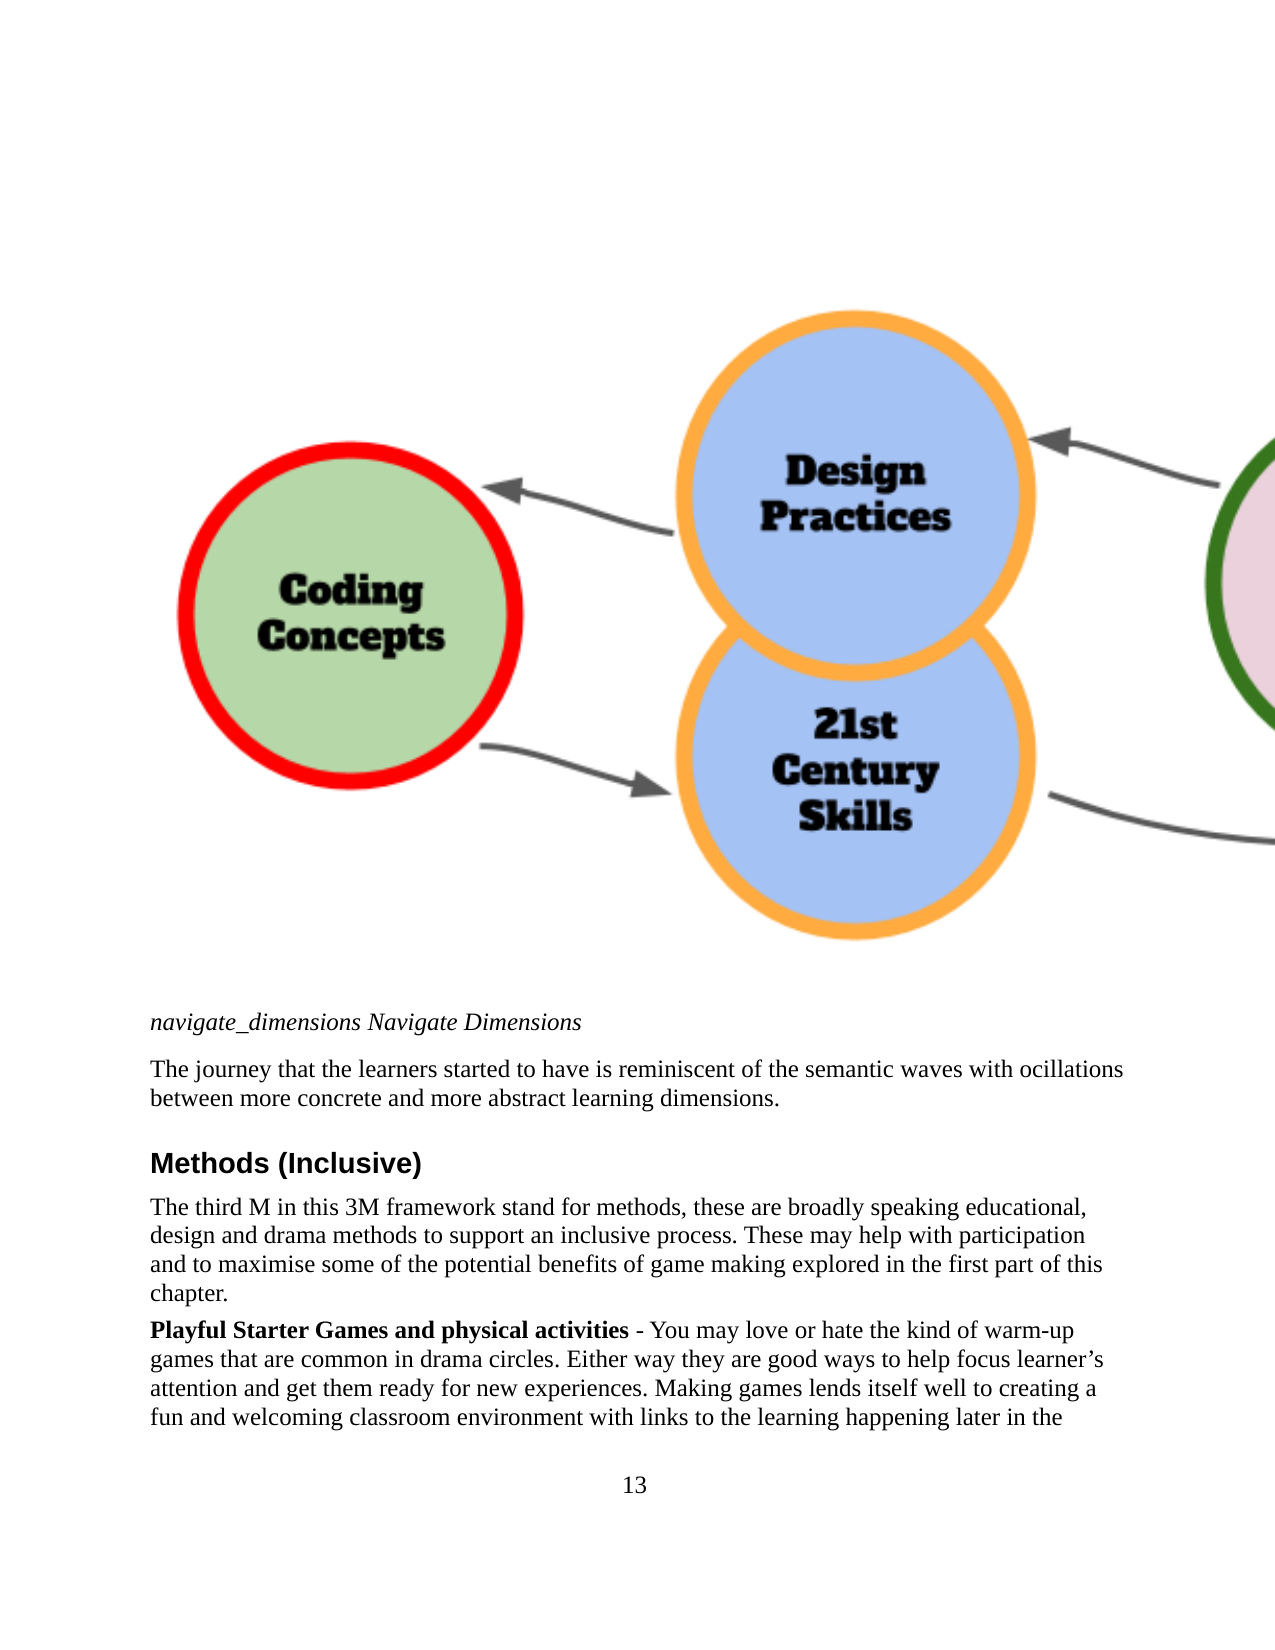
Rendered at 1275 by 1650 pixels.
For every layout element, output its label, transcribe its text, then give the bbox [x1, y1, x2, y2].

subtitle Methods (Inclusive) [150, 1146, 1125, 1179]
text Playful Starter Games and physical activities - You may love or hate the kind of warm-up games that are common in drama circles. Either way they are good ways to help focus learner’s attention and get them ready for new experiences. Making games lends itself well to creating a fun and welcoming classroom environment with links to the learning happening later in the [150, 1316, 1125, 1431]
text The journey that the learners started to have is reminiscent of the semantic waves with ocillations between more concrete and more abstract learning dimensions. [150, 1054, 1125, 1112]
text The third M in this 3M framework stand for methods, these are broadly speaking educational, design and drama methods to support an inclusive process. These may help with participation and to maximise some of the potential benefits of game making explored in the first part of this chapter. [150, 1192, 1125, 1307]
text navigate_dimensions Navigate Dimensions [150, 1002, 1125, 1036]
picture [150, 150, 1275, 1002]
